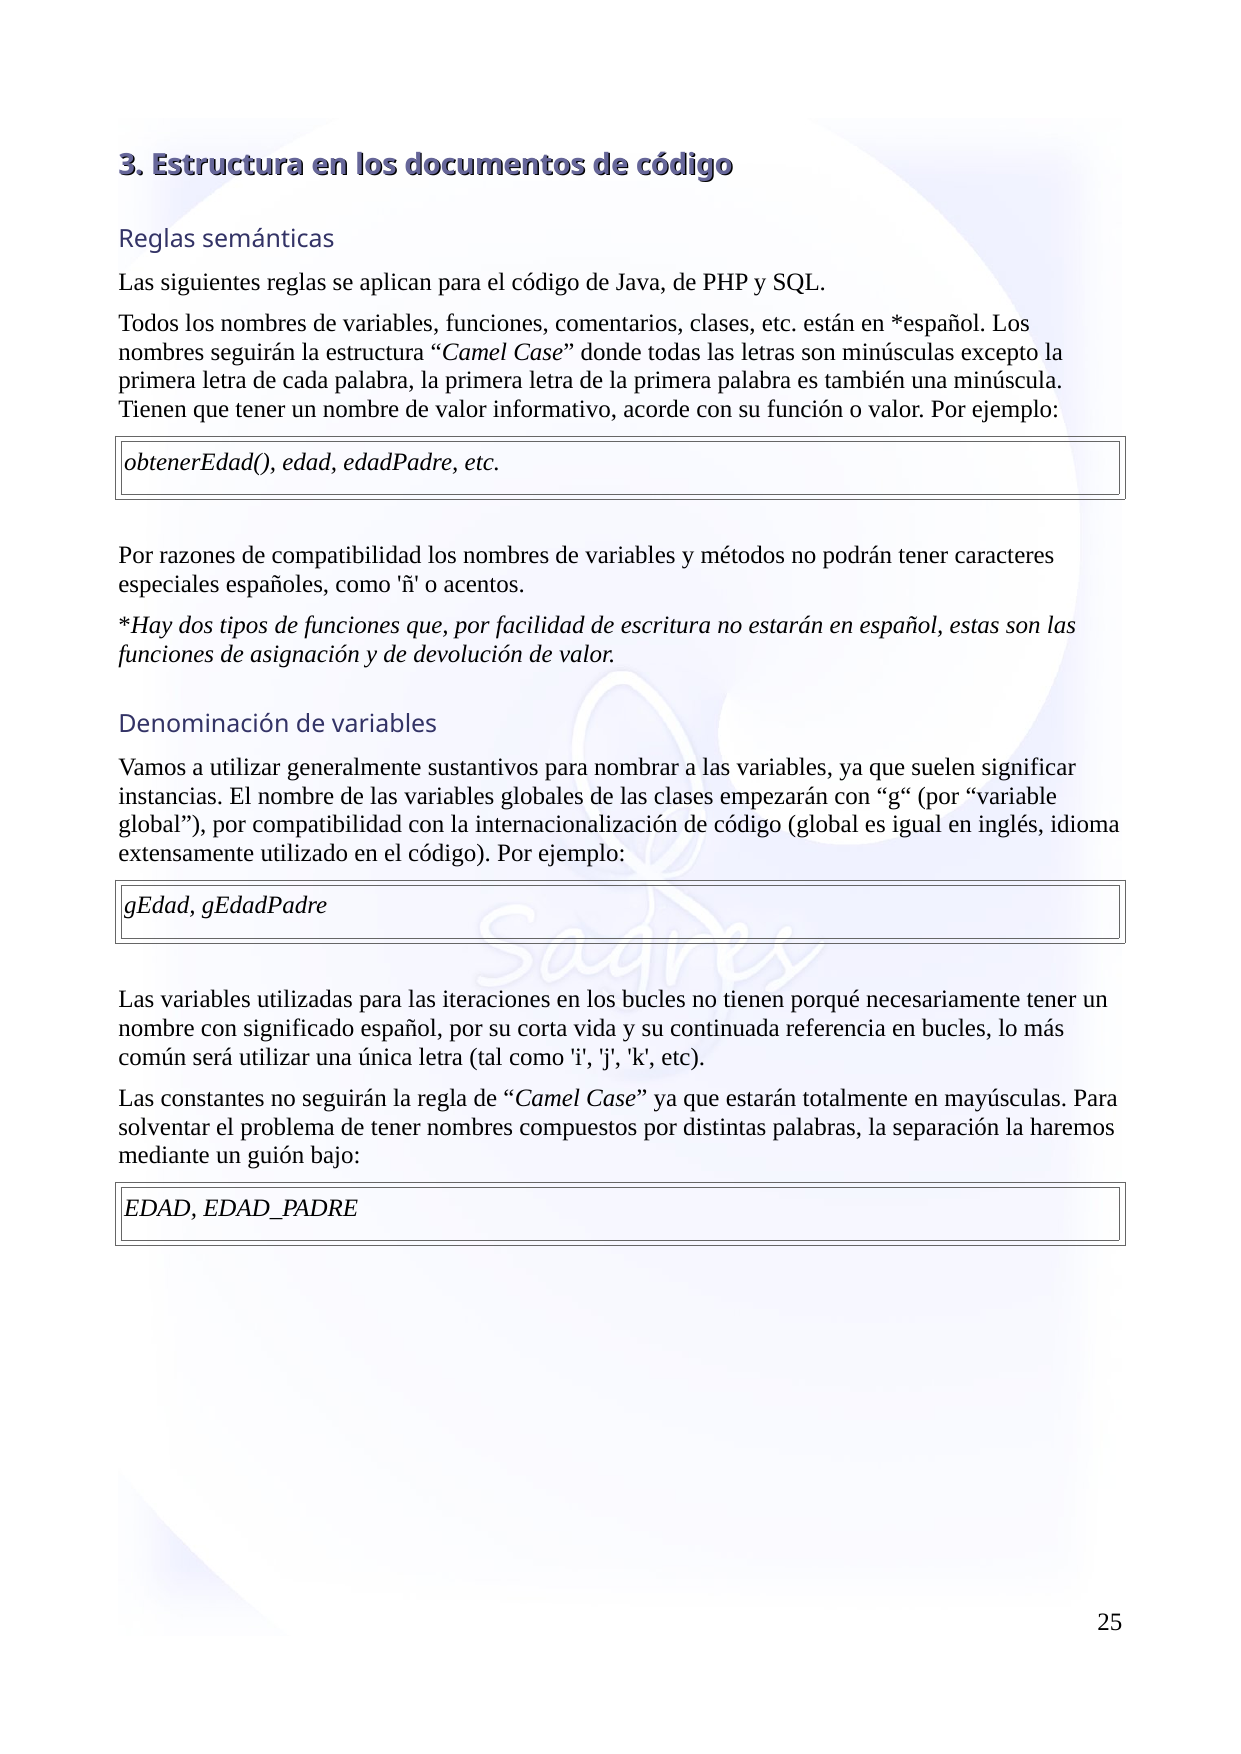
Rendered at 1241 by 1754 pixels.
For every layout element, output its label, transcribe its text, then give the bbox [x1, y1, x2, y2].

picture [118, 739, 1122, 752]
picture [118, 118, 1122, 143]
picture [118, 867, 1122, 880]
text Las constantes no seguirán la regla de “Camel Case” ya que estarán totalmente en mayúsculas. Para solventar el problema de tener nombres compuestos por distintas palabras, la separación la haremos mediante un guión bajo: [118, 1083, 1122, 1169]
picture [118, 1169, 1122, 1182]
picture [118, 494, 1122, 499]
picture [118, 598, 1122, 610]
table_header EDAD, EDAD_PADRE [118, 1183, 1122, 1240]
text Las siguientes reglas se aplican para el código de Java, de PHP y SQL. [118, 267, 1122, 296]
picture [118, 1240, 1122, 1245]
text Vamos a utilizar generalmente sustantivos para nombrar a las variables, ya que suelen significar instancias. El nombre de las variables globales de las clases empezarán con “g“ (por “variable global”), por compatibilidad con la internacionalización de código (global es igual en inglés, idioma extensamente utilizado en el código). Por ejemplo: [118, 752, 1122, 867]
text Todos los nombres de variables, funciones, comentarios, clases, etc. están en *español. Los nombres seguirán la estructura “Camel Case” donde todas las letras son minúsculas excepto la primera letra de cada palabra, la primera letra de la primera palabra es también una minúscula. Tienen que tener un nombre de valor informativo, acorde con su función o valor. Por ejemplo: [118, 308, 1122, 423]
picture [118, 500, 1122, 540]
picture [118, 944, 1122, 984]
subtitle Reglas semánticas [118, 220, 1122, 254]
picture [118, 296, 1122, 308]
subtitle Denominación de variables [118, 705, 1122, 739]
picture [118, 423, 1122, 436]
subtitle 3. Estructura en los documentos de código [118, 143, 1122, 183]
text *Hay dos tipos de funciones que, por facilidad de escritura no estarán en español, estas son las funciones de asignación y de devolución de valor. [118, 610, 1122, 668]
text Por razones de compatibilidad los nombres de variables y métodos no podrán tener caracteres especiales españoles, como 'ñ' o acentos. [118, 540, 1122, 598]
table_header obtenerEdad(), edad, edadPadre, etc. [118, 437, 1122, 494]
picture [118, 254, 1122, 267]
picture [118, 938, 1122, 943]
picture [118, 183, 1122, 220]
picture [118, 668, 1122, 705]
text Las variables utilizadas para las iteraciones en los bucles no tienen porqué necesariamente tener un nombre con significado español, por su corta vida y su continuada referencia en bucles, lo más común será utilizar una única letra (tal como 'i', 'j', 'k', etc). [118, 984, 1122, 1071]
picture [118, 1246, 1122, 1636]
table_header gEdad, gEdadPadre [118, 881, 1122, 938]
picture [118, 1071, 1122, 1083]
